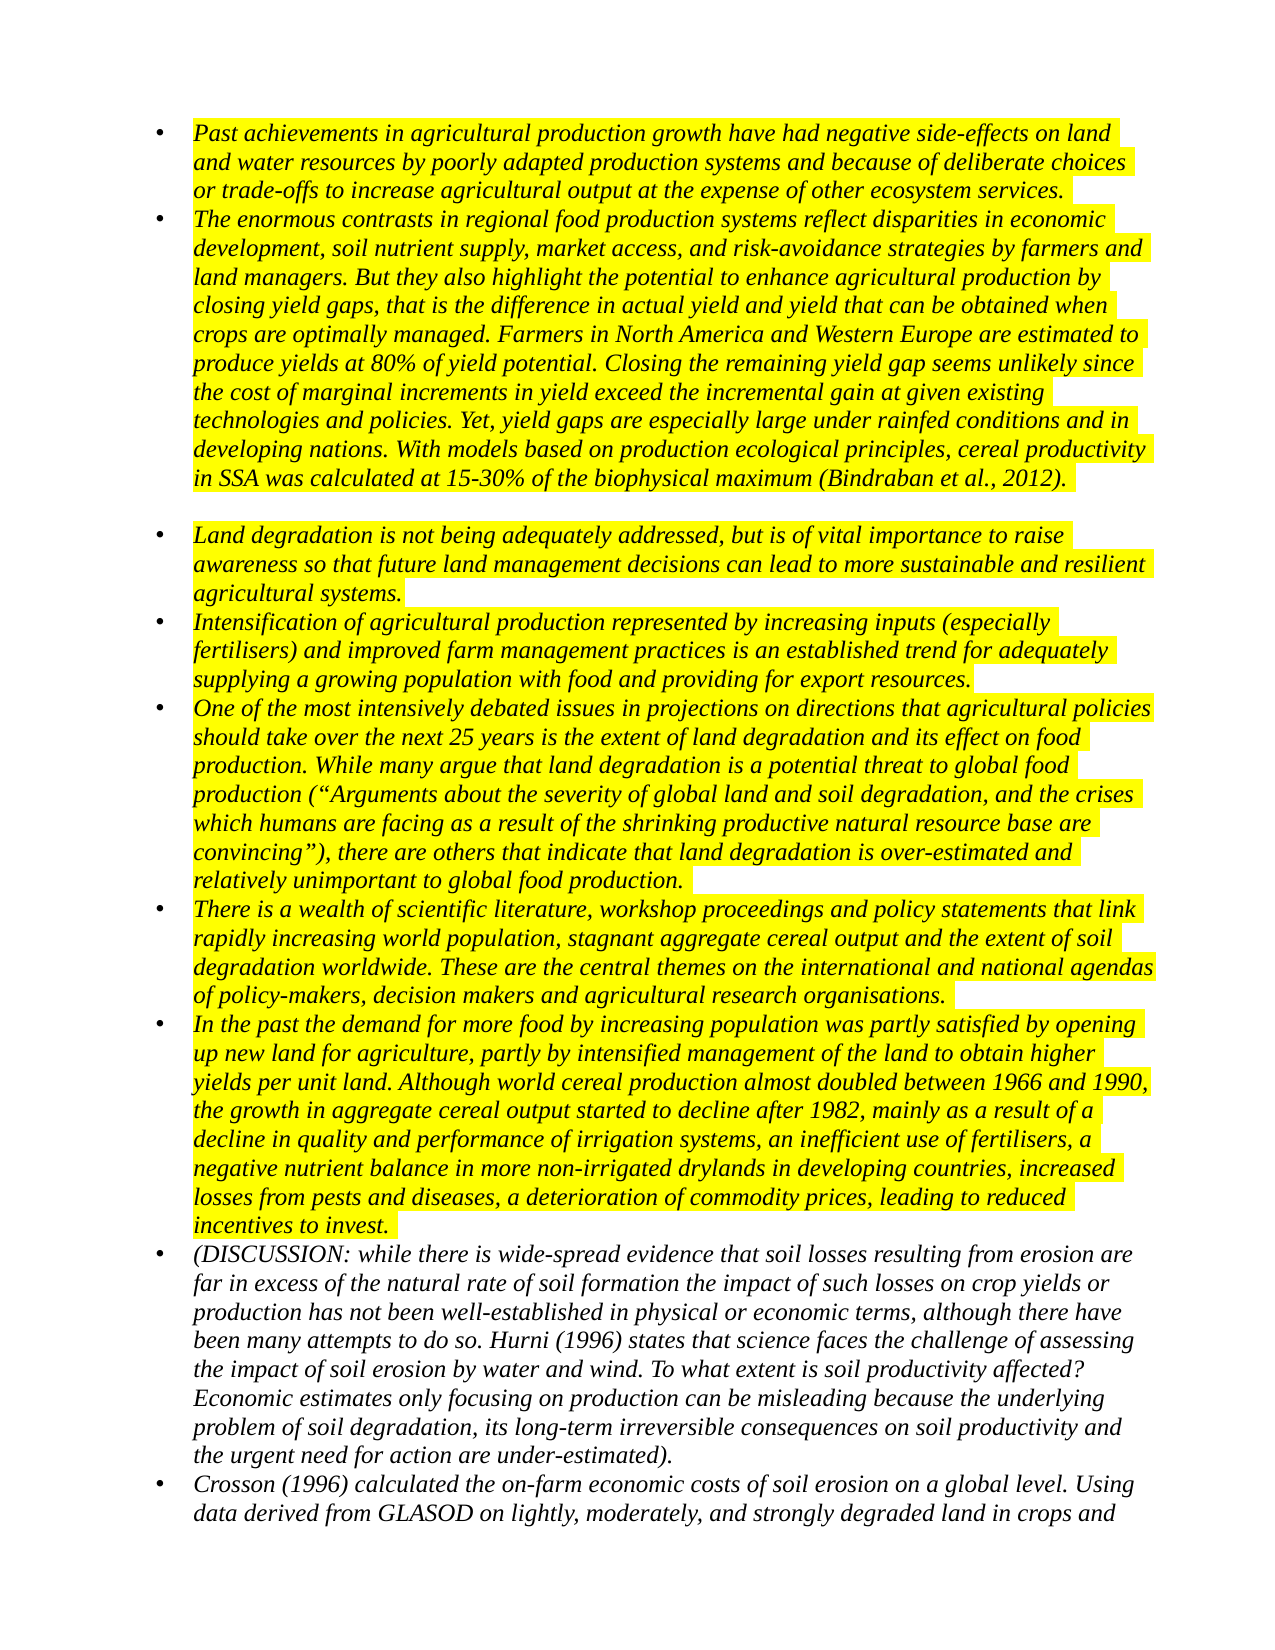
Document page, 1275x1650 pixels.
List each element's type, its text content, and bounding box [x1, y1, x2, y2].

list Past achievements in agricultural production growth have had negative side-effects on land and water resources by poorly adapted production systems and because of deliberate choices or trade-offs to increase agricultural output at the expense of other ecosystem services. [156, 118, 1157, 204]
list (DISCUSSION: while there is wide-spread evidence that soil losses resulting from erosion are far in excess of the natural rate of soil formation the impact of such losses on crop yields or production has not been well-established in physical or economic terms, although there have been many attempts to do so. Hurni (1996) states that science faces the challenge of assessing the impact of soil erosion by water and wind. To what extent is soil productivity affected? Economic estimates only focusing on production can be misleading because the underlying problem of soil degradation, its long-term irreversible consequences on soil productivity and the urgent need for action are under-estimated). [156, 1239, 1157, 1469]
list Crosson (1996) calculated the on-farm economic costs of soil erosion on a global level. Using data derived from GLASOD on lightly, moderately, and strongly degraded land in crops and [156, 1469, 1157, 1527]
list The enormous contrasts in regional food production systems reflect disparities in economic development, soil nutrient supply, market access, and risk-avoidance strategies by farmers and land managers. But they also highlight the potential to enhance agricultural production by closing yield gaps, that is the difference in actual yield and yield that can be obtained when crops are optimally managed. Farmers in North America and Western Europe are estimated to produce yields at 80% of yield potential. Closing the remaining yield gap seems unlikely since the cost of marginal increments in yield exceed the incremental gain at given existing technologies and policies. Yet, yield gaps are especially large under rainfed conditions and in developing nations. With models based on production ecological principles, cereal productivity in SSA was calculated at 15-30% of the biophysical maximum (Bindraban et al., 2012). [156, 204, 1157, 492]
list There is a wealth of scientific literature, workshop proceedings and policy statements that link rapidly increasing world population, stagnant aggregate cereal output and the extent of soil degradation worldwide. These are the central themes on the international and national agendas of policy-makers, decision makers and agricultural research organisations. [156, 894, 1157, 1009]
list Intensification of agricultural production represented by increasing inputs (especially fertilisers) and improved farm management practices is an established trend for adequately supplying a growing population with food and providing for export resources. [156, 607, 1157, 693]
list One of the most intensively debated issues in projections on directions that agricultural policies should take over the next 25 years is the extent of land degradation and its effect on food production. While many argue that land degradation is a potential threat to global food production (“Arguments about the severity of global land and soil degradation, and the crises which humans are facing as a result of the shrinking productive natural resource base are convincing”), there are others that indicate that land degradation is over-estimated and relatively unimportant to global food production. [156, 693, 1157, 894]
list In the past the demand for more food by increasing population was partly satisfied by opening up new land for agriculture, partly by intensified management of the land to obtain higher yields per unit land. Although world cereal production almost doubled between 1966 and 1990, the growth in aggregate cereal output started to decline after 1982, mainly as a result of a decline in quality and performance of irrigation systems, an inefficient use of fertilisers, a negative nutrient balance in more non-irrigated drylands in developing countries, increased losses from pests and diseases, a deterioration of commodity prices, leading to reduced incentives to invest. [156, 1009, 1157, 1239]
list Land degradation is not being adequately addressed, but is of vital importance to raise awareness so that future land management decisions can lead to more sustainable and resilient agricultural systems. [156, 521, 1157, 607]
